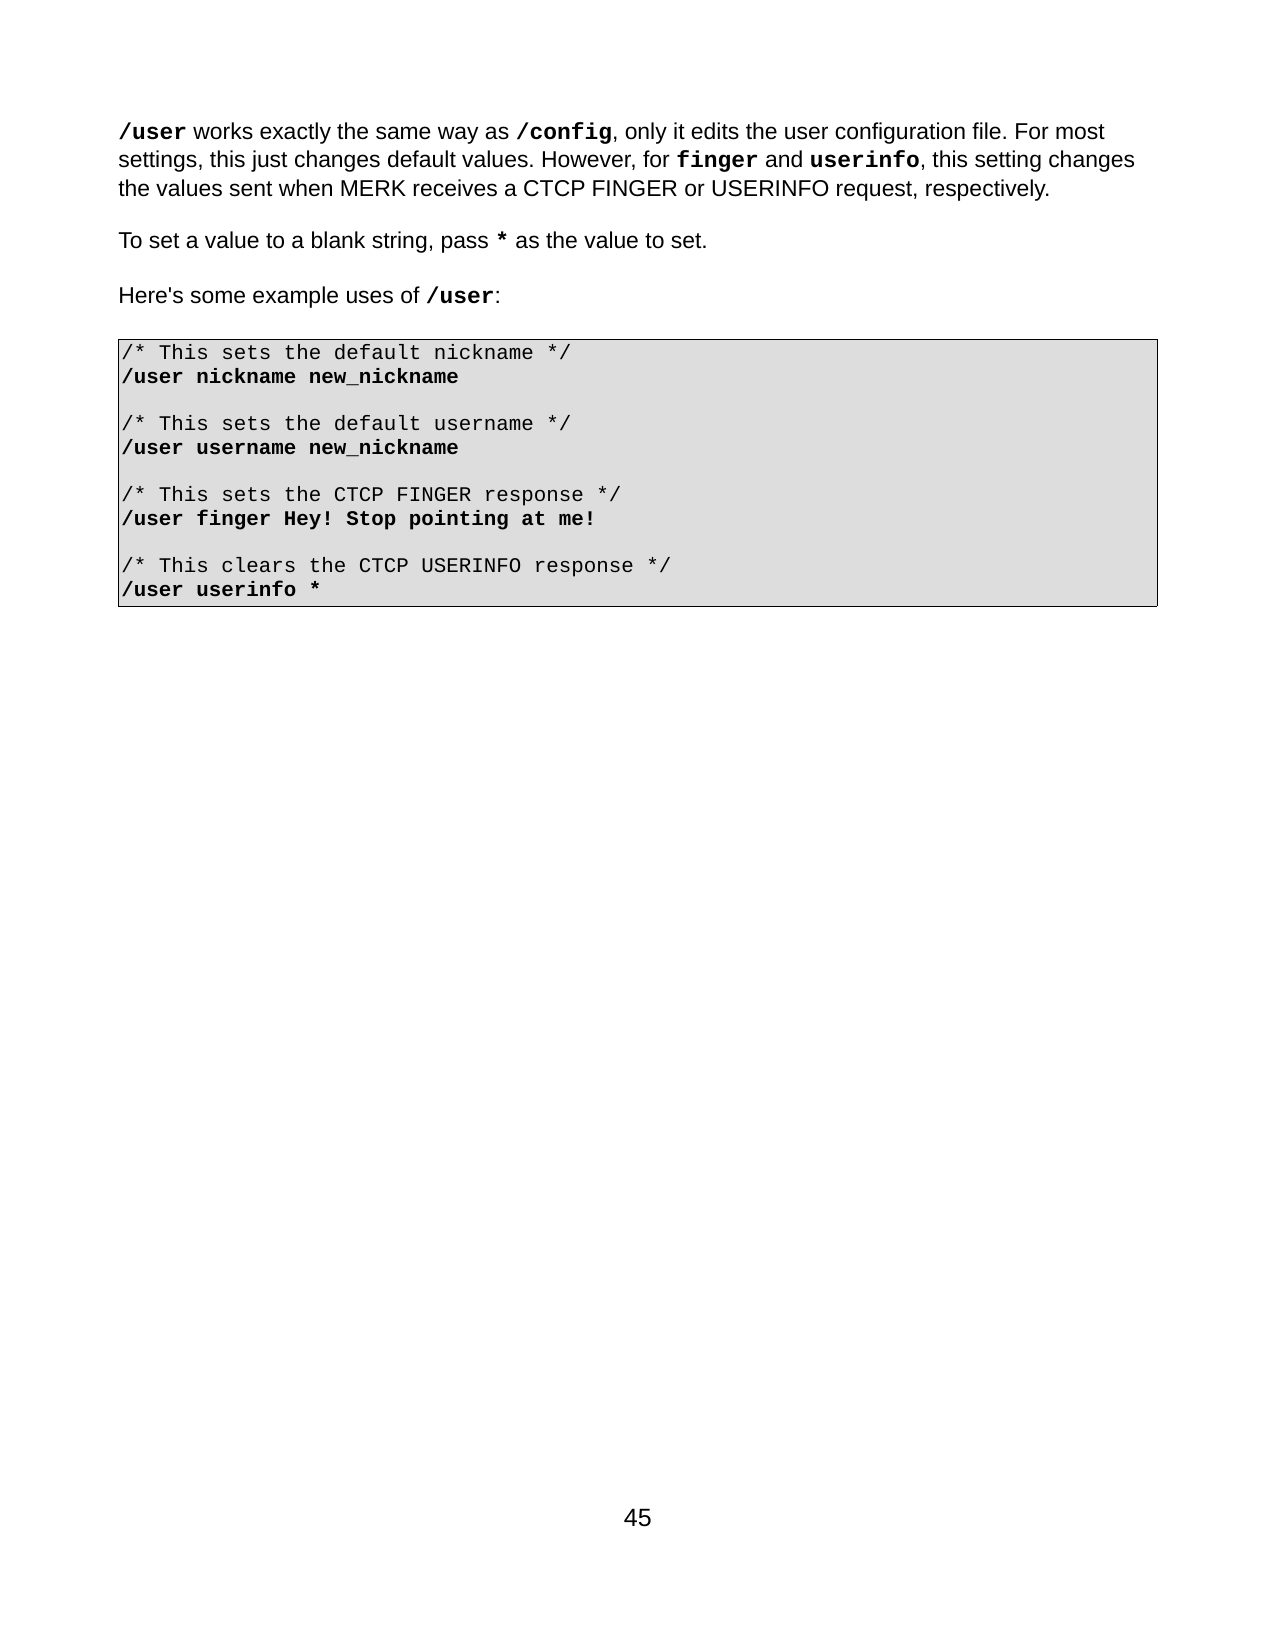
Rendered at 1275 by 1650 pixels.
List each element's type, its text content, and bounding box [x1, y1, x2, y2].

text To set a value to a blank string, pass * as the value to set. [118, 227, 1157, 256]
text Here's some example uses of /user: [118, 282, 1157, 311]
text /user works exactly the same way as /config, only it edits the user configuration file. For most settings, this just changes default values. However, for finger and userinfo, this setting changes the values sent when MERK receives a CTCP FINGER or USERINFO request, respectively. [118, 118, 1157, 201]
table_header /* This sets the default nickname */ /user nickname new_nickname /* This sets the default username */ /user username new_nickname /* This sets the CTCP FINGER response */ /user finger Hey! Stop pointing at me! /* This clears the CTCP USERINFO response */ /user userinfo * [119, 340, 1157, 606]
